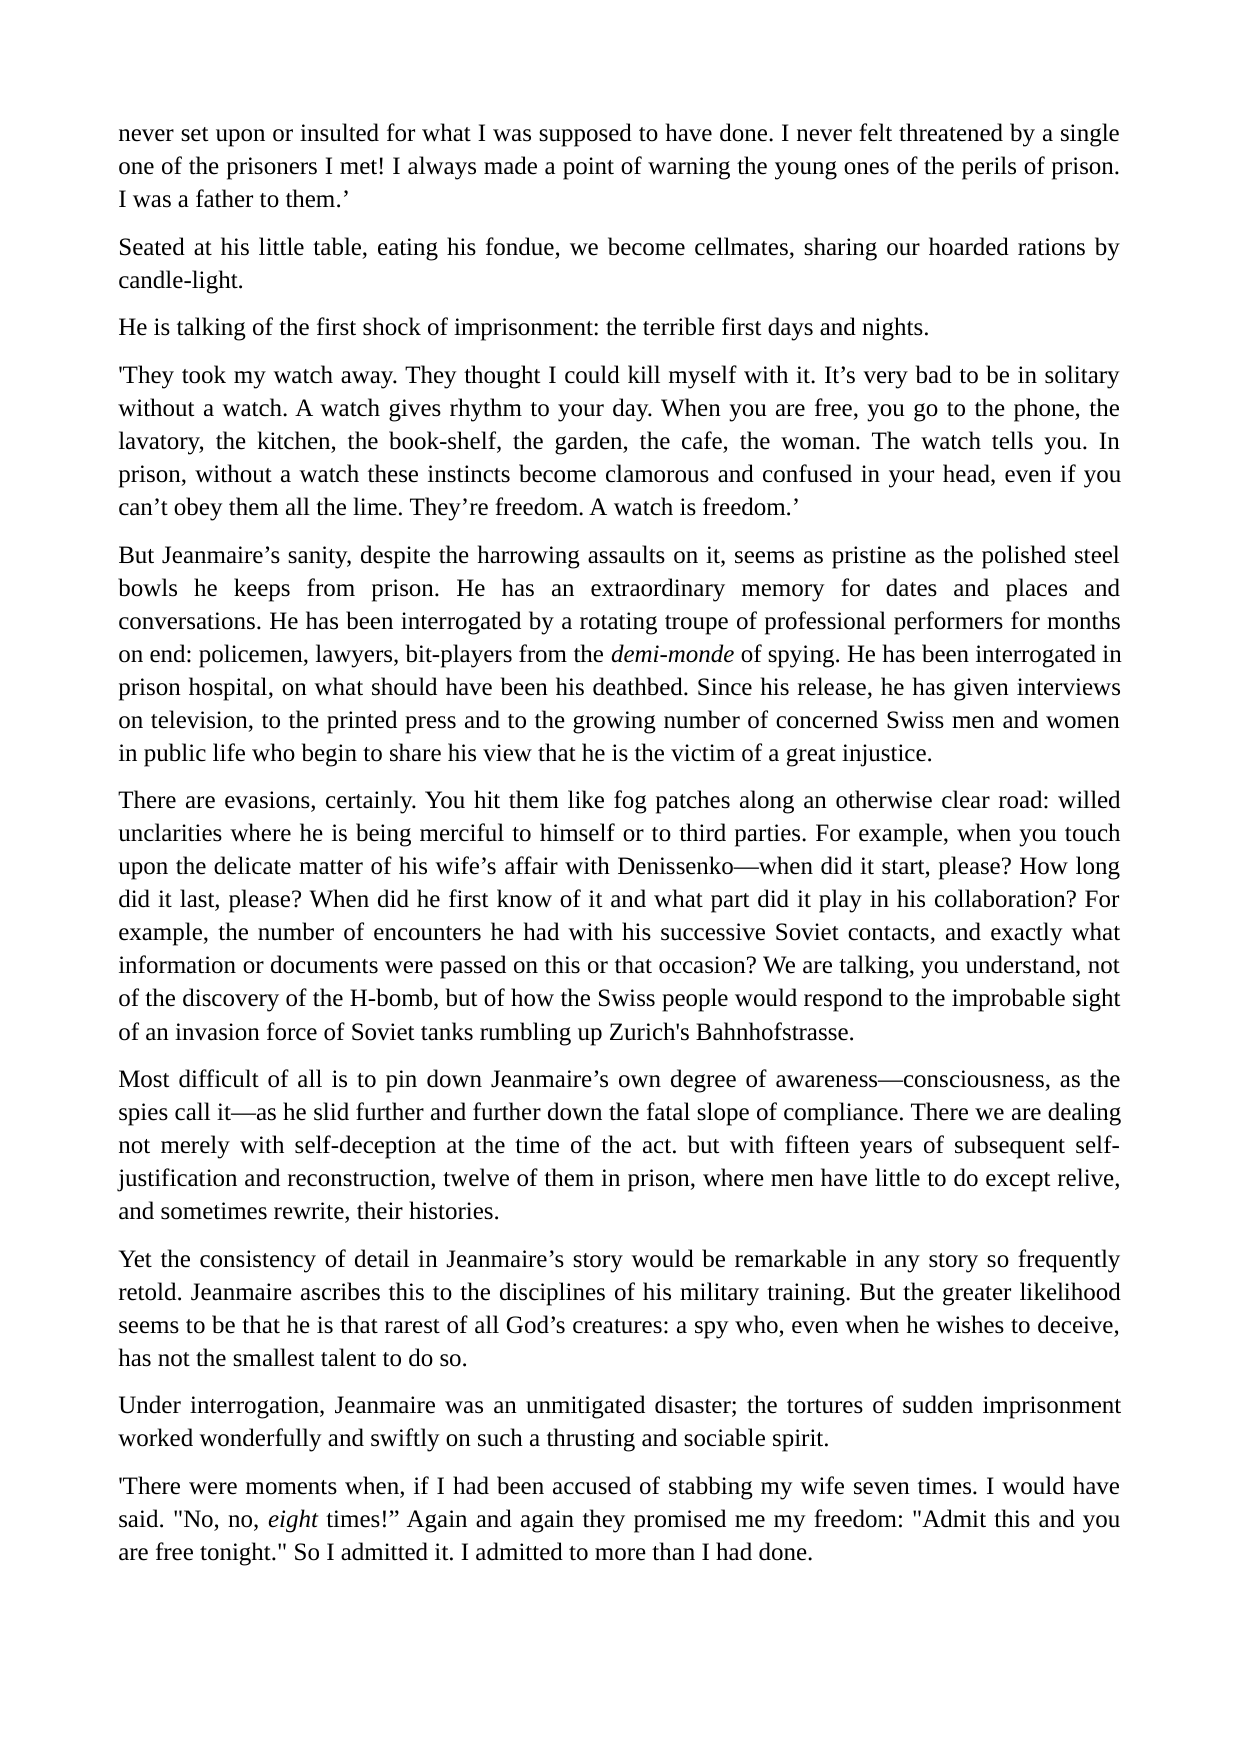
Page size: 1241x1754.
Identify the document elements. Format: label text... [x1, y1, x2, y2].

text Under interrogation, Jeanmaire was an unmitigated disaster; the tortures of sudden imprisonment worked wonderfully and swiftly on such a thrusting and sociable spirit. [118, 1391, 1122, 1452]
text Seated at his little table, eating his fondue, we become cellmates, sharing our hoarded rations by candle-light. [118, 232, 1122, 293]
text Yet the consistency of detail in Jeanmaire’s story would be remarkable in any story so frequently retold. Jeanmaire ascribes this to the disciplines of his military training. But the greater likelihood seems to be that he is that rarest of all God’s creatures: a spy who, even when he wishes to deceive, has not the smallest talent to do so. [118, 1244, 1122, 1372]
text Most difficult of all is to pin down Jeanmaire’s own degree of awareness—consciousness, as the spies call it—as he slid further and further down the fatal slope of compliance. There we are dealing not merely with self-deception at the time of the act. but with fifteen years of subsequent self-justification and reconstruction, twelve of them in prison, where men have little to do except relive, and sometimes rewrite, their histories. [118, 1064, 1122, 1225]
text 'There were moments when, if I had been accused of stabbing my wife seven times. I would have said. "No, no, eight times!” Again and again they promised me my freedom: "Admit this and you are free tonight." So I admitted it. I admitted to more than I had done. [118, 1471, 1122, 1566]
text There are evasions, certainly. You hit them like fog patches along an otherwise clear road: willed unclarities where he is being merciful to himself or to third parties. For example, when you touch upon the delicate matter of his wife’s affair with Denissenko—when did it start, please? How long did it last, please? When did he first know of it and what part did it play in his collaboration? For example, the number of encounters he had with his successive Soviet contacts, and exactly what information or documents were passed on this or that occasion? We are talking, you understand, not of the discovery of the H-bomb, but of how the Swiss people would respond to the improbable sight of an invasion force of Soviet tanks rumbling up Zurich's Bahnhofstrasse. [118, 785, 1122, 1045]
text 'They took my watch away. They thought I could kill myself with it. It’s very bad to be in solitary without a watch. A watch gives rhythm to your day. When you are free, you go to the phone, the lavatory, the kitchen, the book-shelf, the garden, the cafe, the woman. The watch tells you. In prison, without a watch these instincts become clamorous and confused in your head, even if you can’t obey them all the lime. They’re freedom. A watch is freedom.’ [118, 360, 1122, 521]
text never set upon or insulted for what I was supposed to have done. I never felt threatened by a single one of the prisoners I met! I always made a point of warning the young ones of the perils of prison. I was a father to them.’ [118, 118, 1122, 213]
text But Jeanmaire’s sanity, despite the harrowing assaults on it, seems as pristine as the polished steel bowls he keeps from prison. He has an extraordinary memory for dates and places and conversations. He has been interrogated by a rotating troupe of professional performers for months on end: policemen, lawyers, bit-players from the demi-monde of spying. He has been interrogated in prison hospital, on what should have been his deathbed. Since his release, he has given interviews on television, to the printed press and to the growing number of concerned Swiss men and women in public life who begin to share his view that he is the victim of a great injustice. [118, 540, 1122, 767]
text He is talking of the first shock of imprisonment: the terrible first days and nights. [118, 312, 1122, 341]
